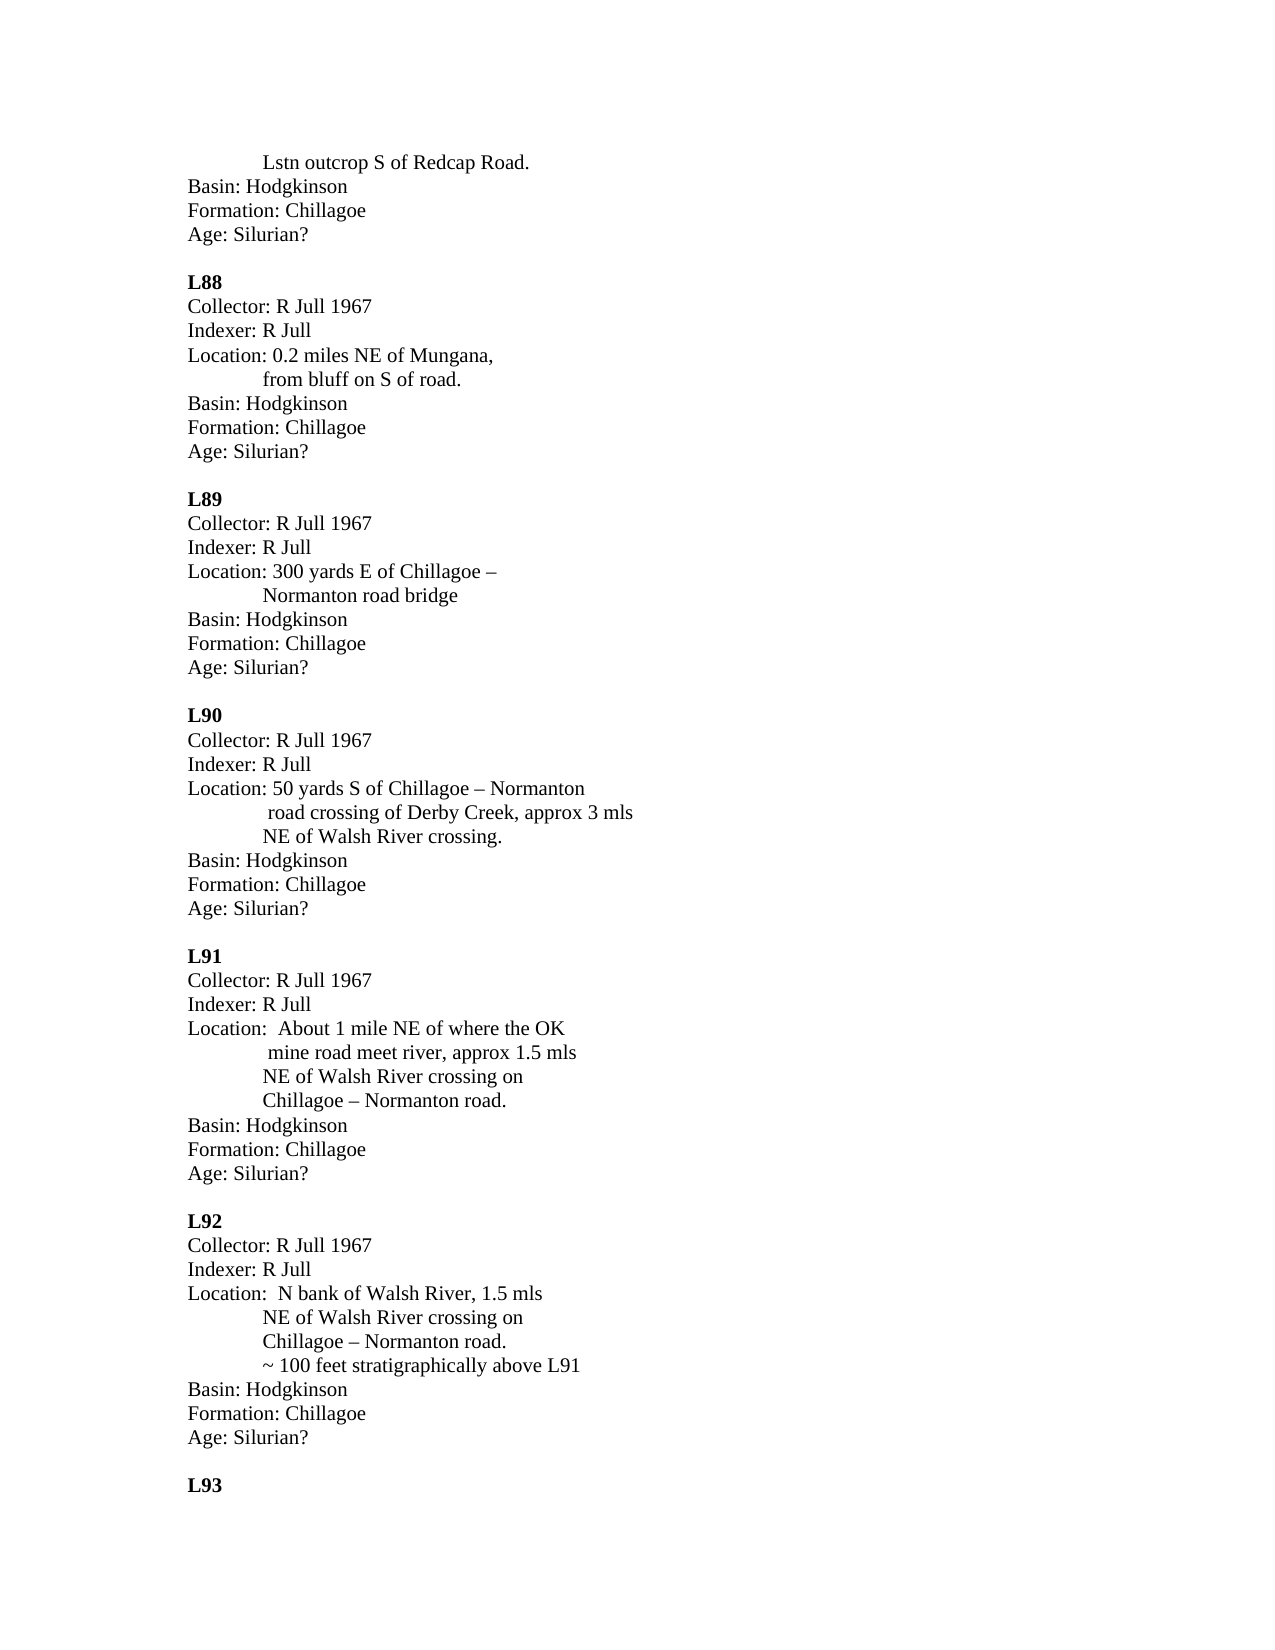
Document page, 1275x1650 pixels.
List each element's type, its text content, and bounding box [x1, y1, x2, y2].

text Basin: Hodgkinson [187, 1377, 1087, 1401]
text L88 [187, 270, 1087, 294]
text Age: Silurian? [187, 1161, 1087, 1185]
text L92 [187, 1209, 1087, 1233]
text Indexer: R Jull [187, 535, 1087, 559]
text from bluff on S of road. [187, 367, 1087, 391]
text Indexer: R Jull [187, 1257, 1087, 1281]
text Basin: Hodgkinson [187, 848, 1087, 872]
text Formation: Chillagoe [187, 1137, 1087, 1161]
text Collector: R Jull 1967 [187, 1233, 1087, 1257]
text Basin: Hodgkinson [187, 391, 1087, 415]
text NE of Walsh River crossing on [187, 1305, 1087, 1329]
text Formation: Chillagoe [187, 415, 1087, 439]
text Indexer: R Jull [187, 752, 1087, 776]
text Normanton road bridge [187, 583, 1087, 607]
text Age: Silurian? [187, 896, 1087, 920]
text Lstn outcrop S of Redcap Road. [187, 150, 1087, 174]
text L89 [187, 487, 1087, 511]
text Formation: Chillagoe [187, 198, 1087, 222]
text Chillagoe – Normanton road. [187, 1088, 1087, 1112]
text NE of Walsh River crossing on [187, 1064, 1087, 1088]
text Age: Silurian? [187, 1425, 1087, 1449]
text Basin: Hodgkinson [187, 607, 1087, 631]
text L90 [187, 703, 1087, 727]
text Formation: Chillagoe [187, 631, 1087, 655]
text mine road meet river, approx 1.5 mls [187, 1040, 1087, 1064]
text Basin: Hodgkinson [187, 1112, 1087, 1137]
text L93 [187, 1473, 1087, 1497]
text ~ 100 feet stratigraphically above L91 [187, 1353, 1087, 1377]
text Location: About 1 mile NE of where the OK [187, 1016, 1087, 1040]
text Collector: R Jull 1967 [187, 511, 1087, 535]
text Location: 0.2 miles NE of Mungana, [187, 342, 1087, 367]
text Formation: Chillagoe [187, 872, 1087, 896]
text L91 [187, 944, 1087, 968]
text road crossing of Derby Creek, approx 3 mls [187, 800, 1087, 824]
text Location: N bank of Walsh River, 1.5 mls [187, 1281, 1087, 1305]
text Collector: R Jull 1967 [187, 968, 1087, 992]
text Age: Silurian? [187, 439, 1087, 463]
text Collector: R Jull 1967 [187, 727, 1087, 752]
text Age: Silurian? [187, 222, 1087, 246]
text Collector: R Jull 1967 [187, 294, 1087, 318]
text Age: Silurian? [187, 655, 1087, 679]
text Basin: Hodgkinson [187, 174, 1087, 198]
text NE of Walsh River crossing. [187, 824, 1087, 848]
text Chillagoe – Normanton road. [187, 1329, 1087, 1353]
text Indexer: R Jull [187, 992, 1087, 1016]
text Indexer: R Jull [187, 318, 1087, 342]
text Location: 300 yards E of Chillagoe – [187, 559, 1087, 583]
text Formation: Chillagoe [187, 1401, 1087, 1425]
text Location: 50 yards S of Chillagoe – Normanton [187, 776, 1087, 800]
